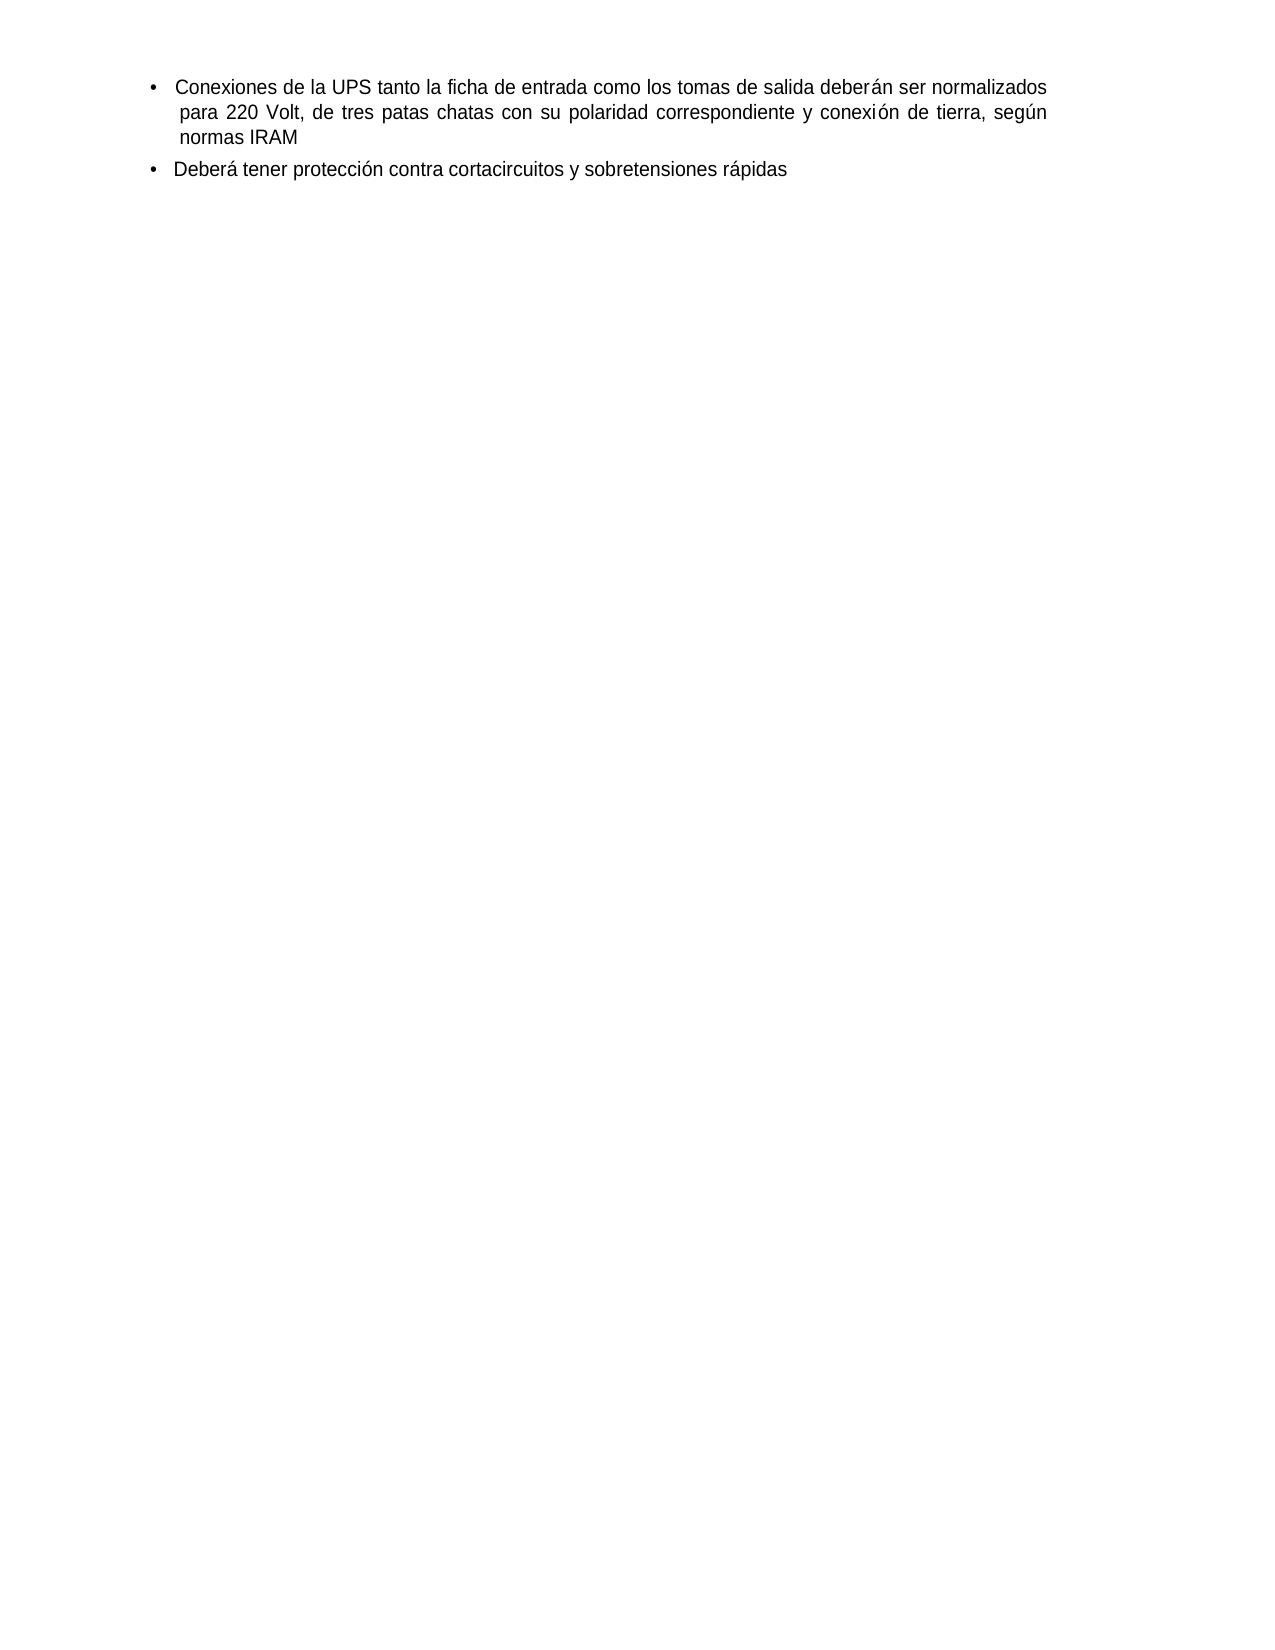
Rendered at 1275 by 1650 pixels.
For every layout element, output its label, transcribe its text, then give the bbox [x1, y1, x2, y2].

text • Deberá tener protección contra cortacircuitos y sobretensiones rápidas [150, 157, 1047, 181]
text • Conexiones de la UPS tanto la ficha de entrada como los tomas de salida deberán ser nor­malizados para 220 Volt, de tres patas chatas con su polaridad correspondiente y conexión de tierra, según normas IRAM [150, 75, 1047, 149]
